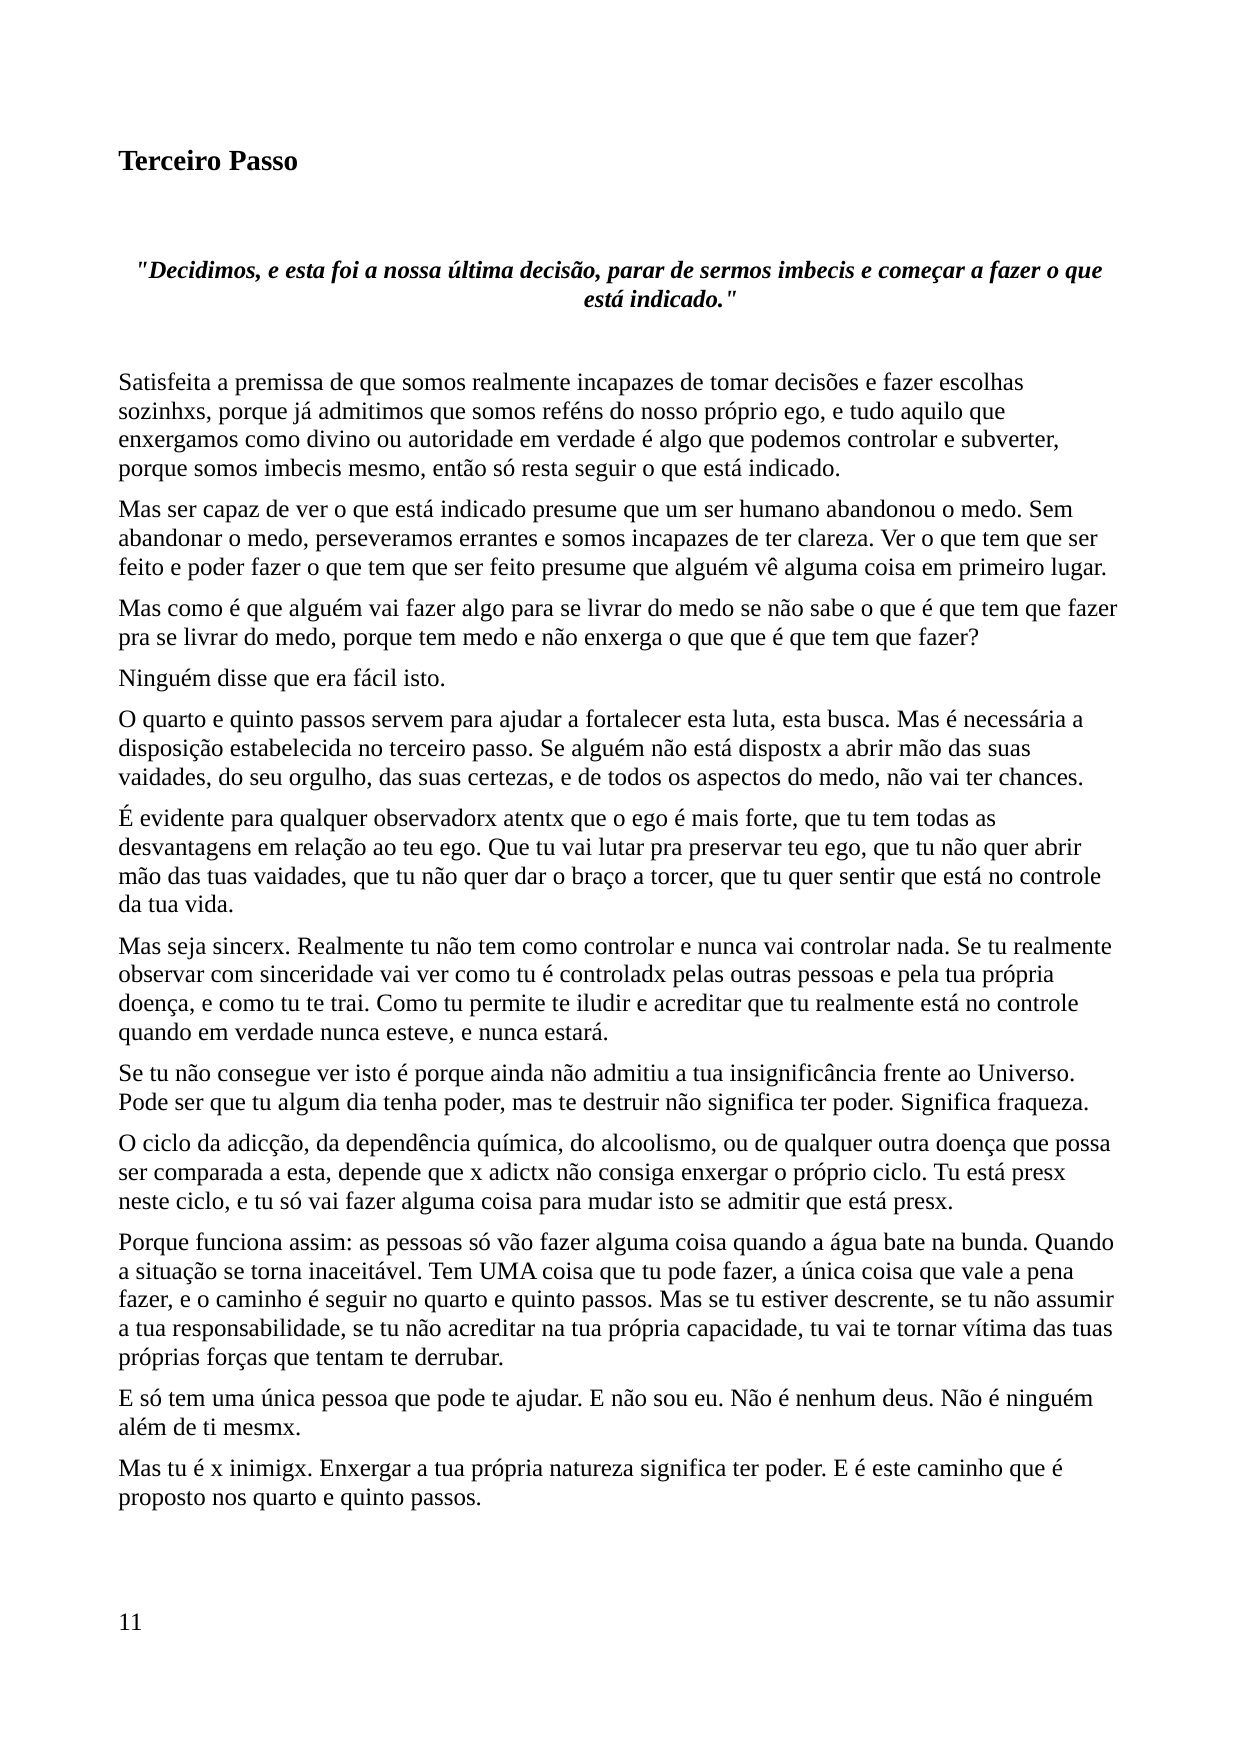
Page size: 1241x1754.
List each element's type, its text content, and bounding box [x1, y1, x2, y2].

text E só tem uma única pessoa que pode te ajudar. E não sou eu. Não é nenhum deus. Não é ninguém além de ti mesmx. [118, 1383, 1122, 1441]
text Mas tu é x inimigx. Enxergar a tua própria natureza significa ter poder. E é este caminho que é proposto nos quarto e quinto passos. [118, 1453, 1122, 1511]
subtitle "Decidimos, e esta foi a nossa última decisão, parar de sermos imbecis e começar a fazer o que está indicado." [118, 256, 1122, 313]
text Mas seja sincerx. Realmente tu não tem como controlar e nunca vai controlar nada. Se tu realmente observar com sinceridade vai ver como tu é controladx pelas outras pessoas e pela tua própria doença, e como tu te trai. Como tu permite te iludir e acreditar que tu realmente está no controle quando em verdade nunca esteve, e nunca estará. [118, 931, 1122, 1046]
text Satisfeita a premissa de que somos realmente incapazes de tomar decisões e fazer escolhas sozinhxs, porque já admitimos que somos reféns do nosso próprio ego, e tudo aquilo que enxergamos como divino ou autoridade em verdade é algo que podemos controlar e subverter, porque somos imbecis mesmo, então só resta seguir o que está indicado. [118, 367, 1122, 482]
text Mas como é que alguém vai fazer algo para se livrar do medo se não sabe o que é que tem que fazer pra se livrar do medo, porque tem medo e não enxerga o que que é que tem que fazer? [118, 593, 1122, 651]
subtitle Terceiro Passo [118, 143, 1122, 177]
text Mas ser capaz de ver o que está indicado presume que um ser humano abandonou o medo. Sem abandonar o medo, perseveramos errantes e somos incapazes de ter clareza. Ver o que tem que ser feito e poder fazer o que tem que ser feito presume que alguém vê alguma coisa em primeiro lugar. [118, 494, 1122, 581]
text O ciclo da adicção, da dependência química, do alcoolismo, ou de qualquer outra doença que possa ser comparada a esta, depende que x adictx não consiga enxergar o próprio ciclo. Tu está presx neste ciclo, e tu só vai fazer alguma coisa para mudar isto se admitir que está presx. [118, 1128, 1122, 1214]
text É evidente para qualquer observadorx atentx que o ego é mais forte, que tu tem todas as desvantagens em relação ao teu ego. Que tu vai lutar pra preservar teu ego, que tu não quer abrir mão das tuas vaidades, que tu não quer dar o braço a torcer, que tu quer sentir que está no controle da tua vida. [118, 803, 1122, 918]
text Se tu não consegue ver isto é porque ainda não admitiu a tua insignificância frente ao Universo. Pode ser que tu algum dia tenha poder, mas te destruir não significa ter poder. Significa fraqueza. [118, 1058, 1122, 1116]
text Porque funciona assim: as pessoas só vão fazer alguma coisa quando a água bate na bunda. Quando a situação se torna inaceitável. Tem UMA coisa que tu pode fazer, a única coisa que vale a pena fazer, e o caminho é seguir no quarto e quinto passos. Mas se tu estiver descrente, se tu não assumir a tua responsabilidade, se tu não acreditar na tua própria capacidade, tu vai te tornar vítima das tuas próprias forças que tentam te derrubar. [118, 1227, 1122, 1371]
text Ninguém disse que era fácil isto. [118, 663, 1122, 692]
text O quarto e quinto passos servem para ajudar a fortalecer esta luta, esta busca. Mas é necessária a disposição estabelecida no terceiro passo. Se alguém não está dispostx a abrir mão das suas vaidades, do seu orgulho, das suas certezas, e de todos os aspectos do medo, não vai ter chances. [118, 704, 1122, 791]
